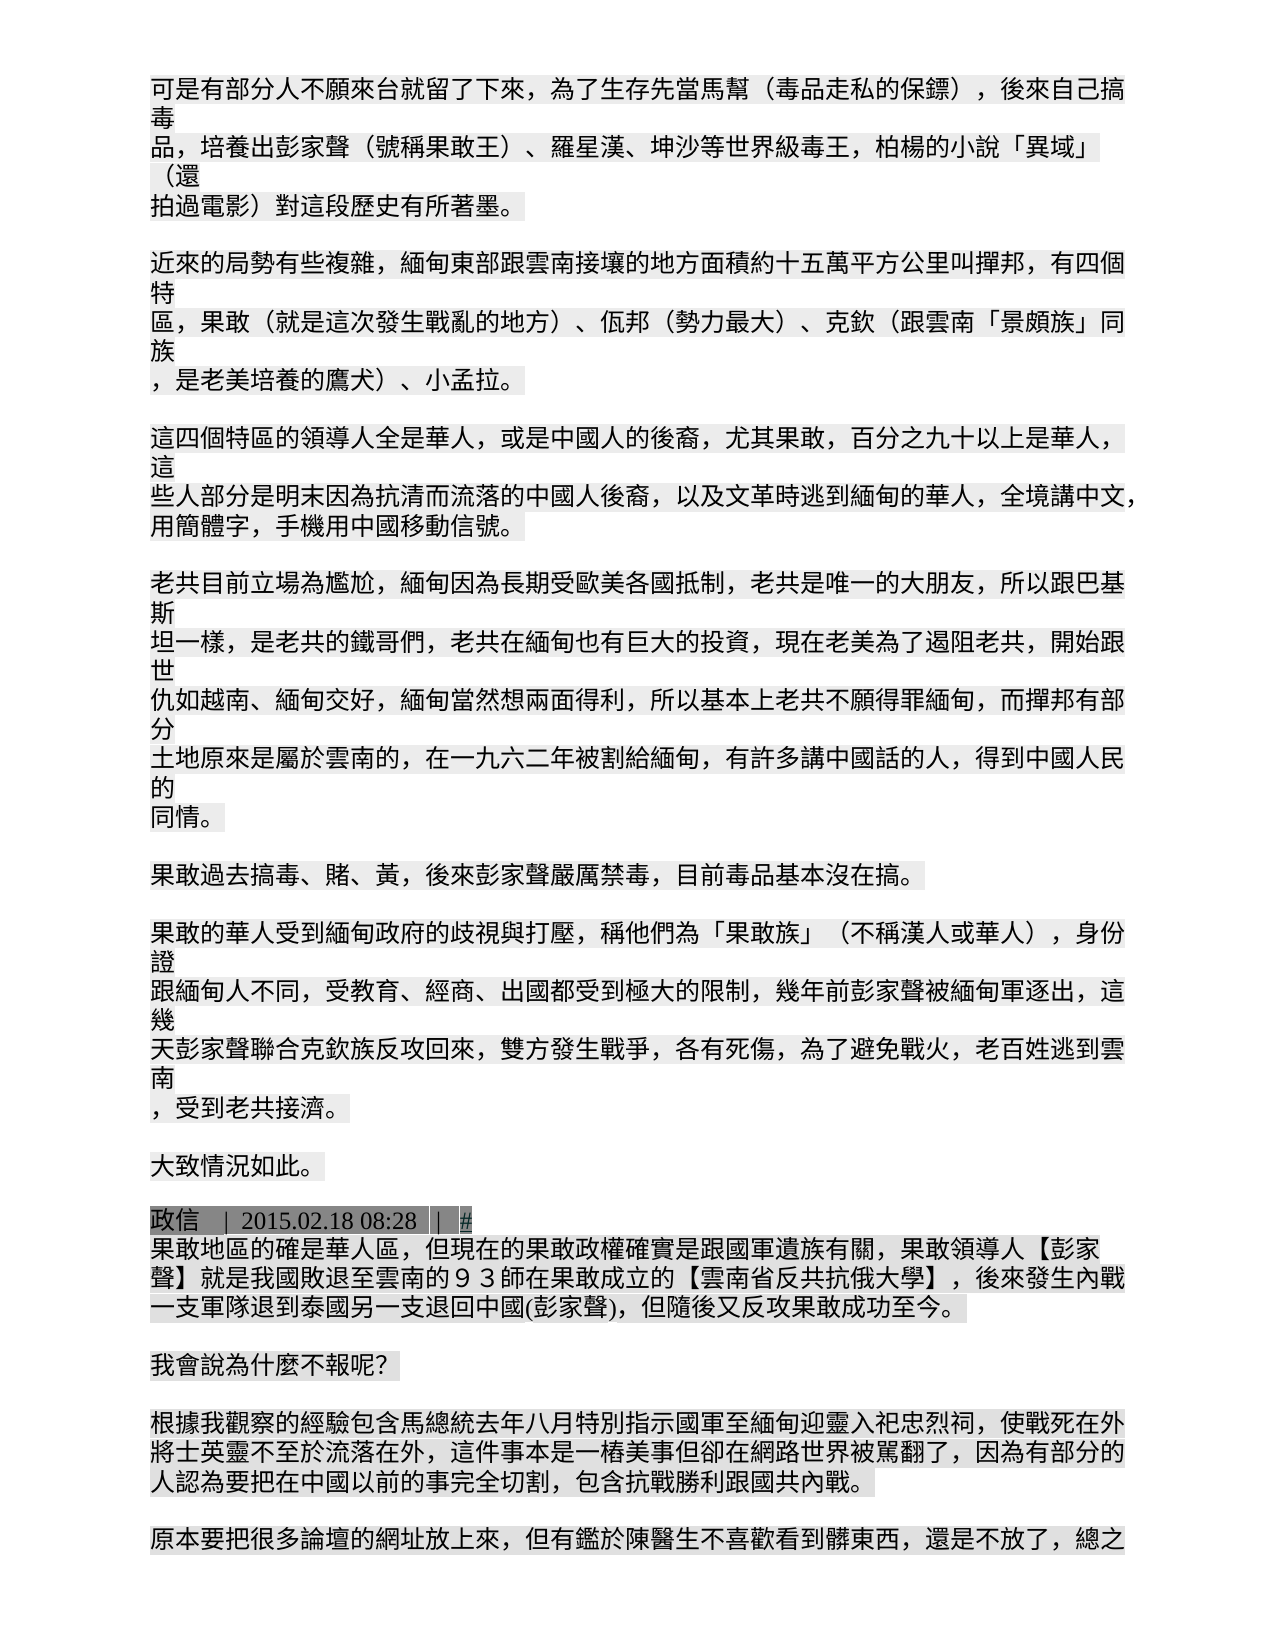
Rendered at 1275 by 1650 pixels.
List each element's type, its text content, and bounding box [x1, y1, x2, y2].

text 果敢地區的確是華人區，但現在的果敢政權確實是跟國軍遺族有關，果敢領導人【彭家聲】就是我國敗退至雲南的９３師在果敢成立的【雲南省反共抗俄大學】，後來發生內戰一支軍隊退到泰國另一支退回中國(彭家聲)，但隨後又反攻果敢成功至今。 我會說為什麼不報呢？ 根據我觀察的經驗包含馬總統去年八月特別指示國軍至緬甸迎靈入祀忠烈祠，使戰死在外將士英靈不至於流落在外，這件事本是一樁美事但卻在網路世界被駡翻了，因為有部分的人認為要把在中國以前的事完全切割，包含抗戰勝利跟國共內戰。 原本要把很多論壇的網址放上來，但有鑑於陳醫生不喜歡看到髒東西，還是不放了，總之 [150, 1235, 1125, 1555]
text 政信 | 2015.02.18 08:28 | # [150, 1206, 1125, 1235]
text 鬼島先生對於緬北的一知半解，假如有錯還請指正。 一九四九年老蔣本來希望把最後的復興基地放在台灣以及雲南，形成犄角之勢，那時家父在 廣州還預備去雲南，後來盧漢跟龍雲叛變投共，才來到台灣。 當時有一支國軍部隊不願投共，跑到緬甸北部山區打游擊，佔領了約十個台灣大的面積，老 蔣正走途無路時發現居然有這麼一支效忠他的部隊，而這支部隊還真反攻過雲南，當然大力 接濟，緬甸軍隊無法消滅他們，就一方面聯合老共夾擊另一方面在聯合國告狀，迫於無奈， 老蔣只好把這些人遷回台灣，來台後，部分人在清境農場、合歡山墾荒，一部份住在中壢、 龍崗一帶眷村。 可是有部分人不願來台就留了下來，為了生存先當馬幫（毒品走私的保鏢），後來自己搞毒 品，培養出彭家聲（號稱果敢王）、羅星漢、坤沙等世界級毒王，柏楊的小說「異域」（還 拍過電影）對這段歷史有所著墨。 近來的局勢有些複雜，緬甸東部跟雲南接壤的地方面積約十五萬平方公里叫撣邦，有四個特 區，果敢（就是這次發生戰亂的地方）、佤邦（勢力最大）、克欽（跟雲南「景頗族」同族 ，是老美培養的鷹犬）、小孟拉。 這四個特區的領導人全是華人，或是中國人的後裔，尤其果敢，百分之九十以上是華人，這 些人部分是明末因為抗清而流落的中國人後裔，以及文革時逃到緬甸的華人，全境講中文， 用簡體字，手機用中國移動信號。 老共目前立場為尷尬，緬甸因為長期受歐美各國抵制，老共是唯一的大朋友，所以跟巴基斯 坦一樣，是老共的鐵哥們，老共在緬甸也有巨大的投資，現在老美為了遏阻老共，開始跟世 仇如越南、緬甸交好，緬甸當然想兩面得利，所以基本上老共不願得罪緬甸，而撣邦有部分 土地原來是屬於雲南的，在一九六二年被割給緬甸，有許多講中國話的人，得到中國人民的 同情。 果敢過去搞毒、賭、黃，後來彭家聲嚴厲禁毒，目前毒品基本沒在搞。 果敢的華人受到緬甸政府的歧視與打壓，稱他們為「果敢族」（不稱漢人或華人），身份證 跟緬甸人不同，受教育、經商、出國都受到極大的限制，幾年前彭家聲被緬甸軍逐出，這幾 天彭家聲聯合克欽族反攻回來，雙方發生戰爭，各有死傷，為了避免戰火，老百姓逃到雲南 ，受到老共接濟。 大致情況如此。 [150, 75, 1125, 1181]
